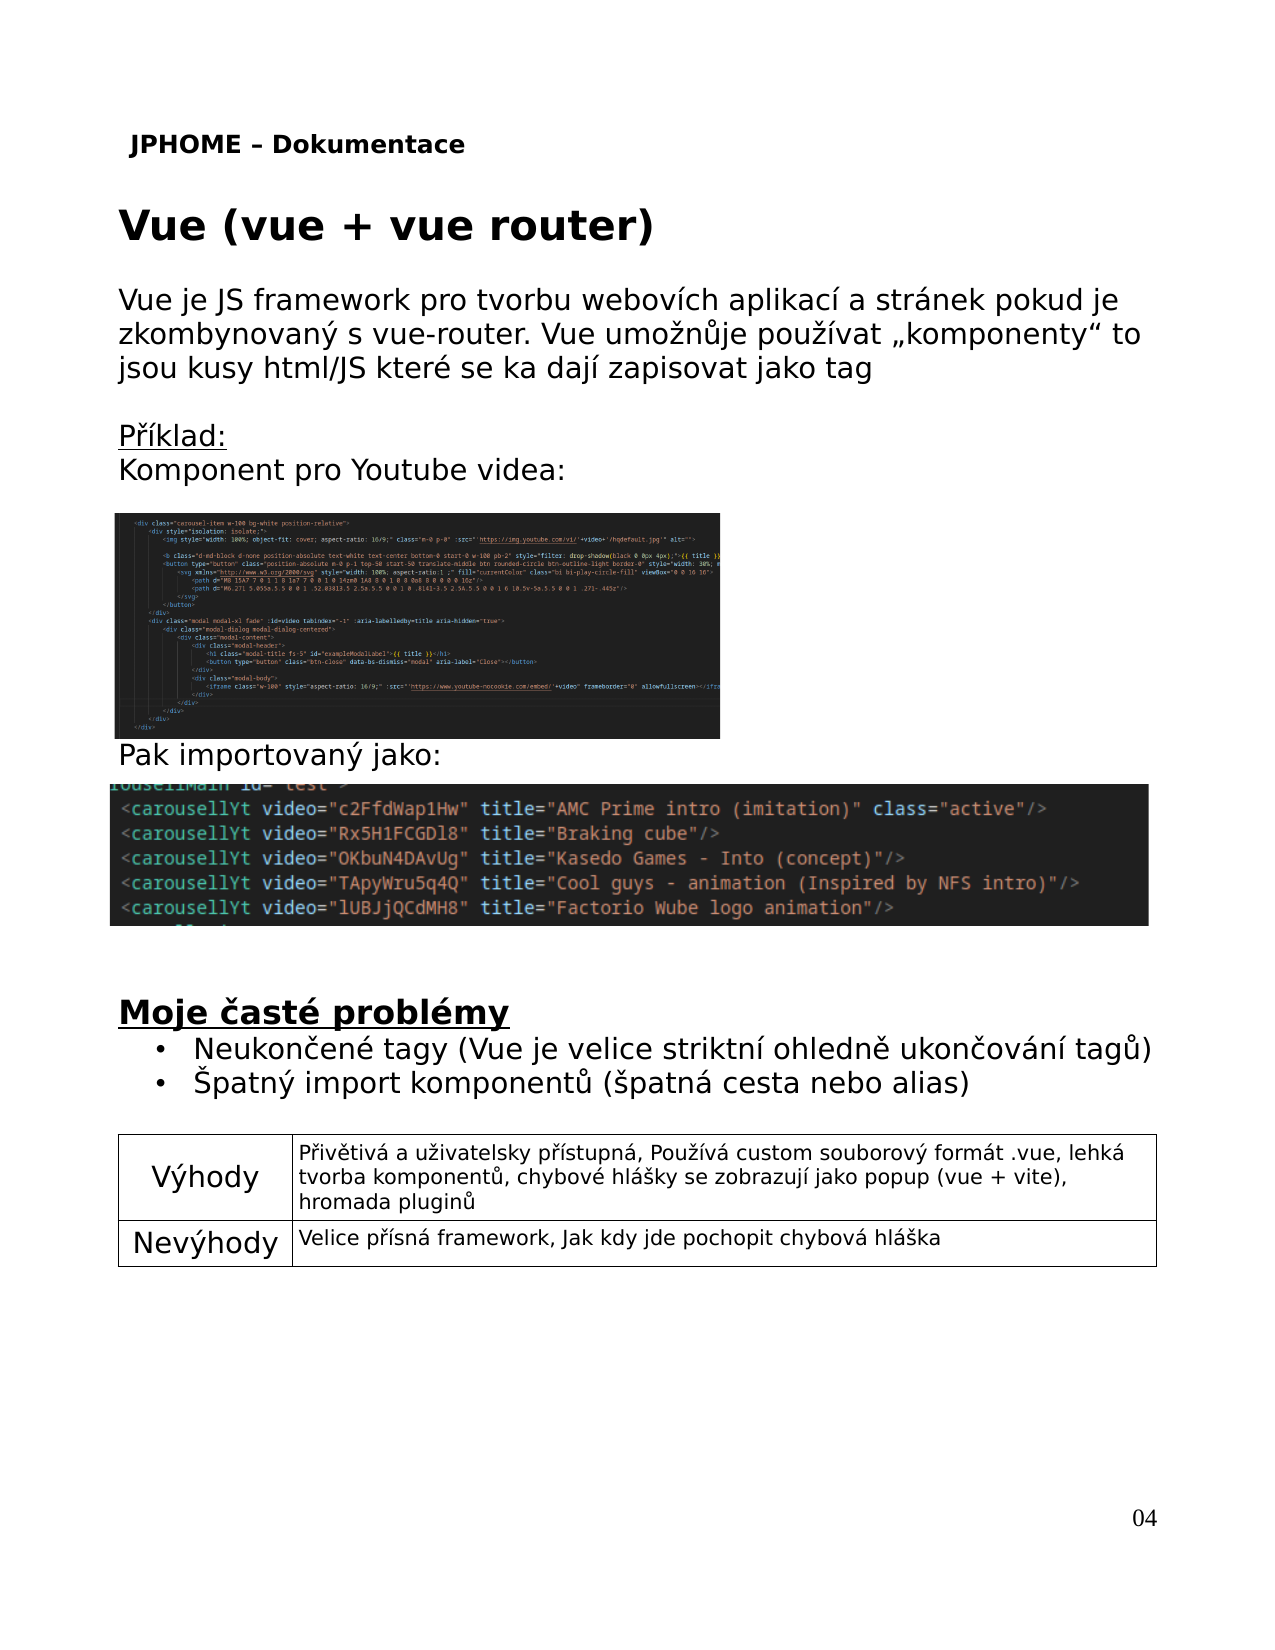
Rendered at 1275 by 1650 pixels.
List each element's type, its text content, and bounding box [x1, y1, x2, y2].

text Vue (vue + vue router) [118, 201, 1157, 250]
table_header Přivětivá a uživatelsky přístupná, Používá custom souborový formát .vue, lehká tvorba komponentů, chybové hlášky se zobrazují jako popup (vue + vite), hromada pluginů [293, 1135, 1156, 1220]
list Neukončené tagy (Vue je velice striktní ohledně ukončování tagů) [156, 1032, 1157, 1066]
text Komponent pro Youtube videa: [118, 453, 1157, 487]
list Špatný import komponentů (špatná cesta nebo alias) [156, 1066, 1157, 1100]
table_cell Nevýhody [119, 1221, 292, 1266]
text Vue je JS framework pro tvorbu webovích aplikací a stránek pokud je zkombynovaný s vue-router. Vue umožnůje používat „komponenty“ to jsou kusy html/JS které se ka dají zapisovat jako tag [118, 284, 1157, 386]
picture [109, 784, 1149, 926]
text Moje časté problémy [118, 994, 1157, 1032]
text Příklad: [118, 419, 1157, 453]
table_cell Velice přísná framework, Jak kdy jde pochopit chybová hláška [293, 1221, 1156, 1266]
text Pak importovaný jako: [118, 487, 1157, 773]
table_header Výhody [119, 1135, 292, 1220]
picture [114, 513, 721, 739]
